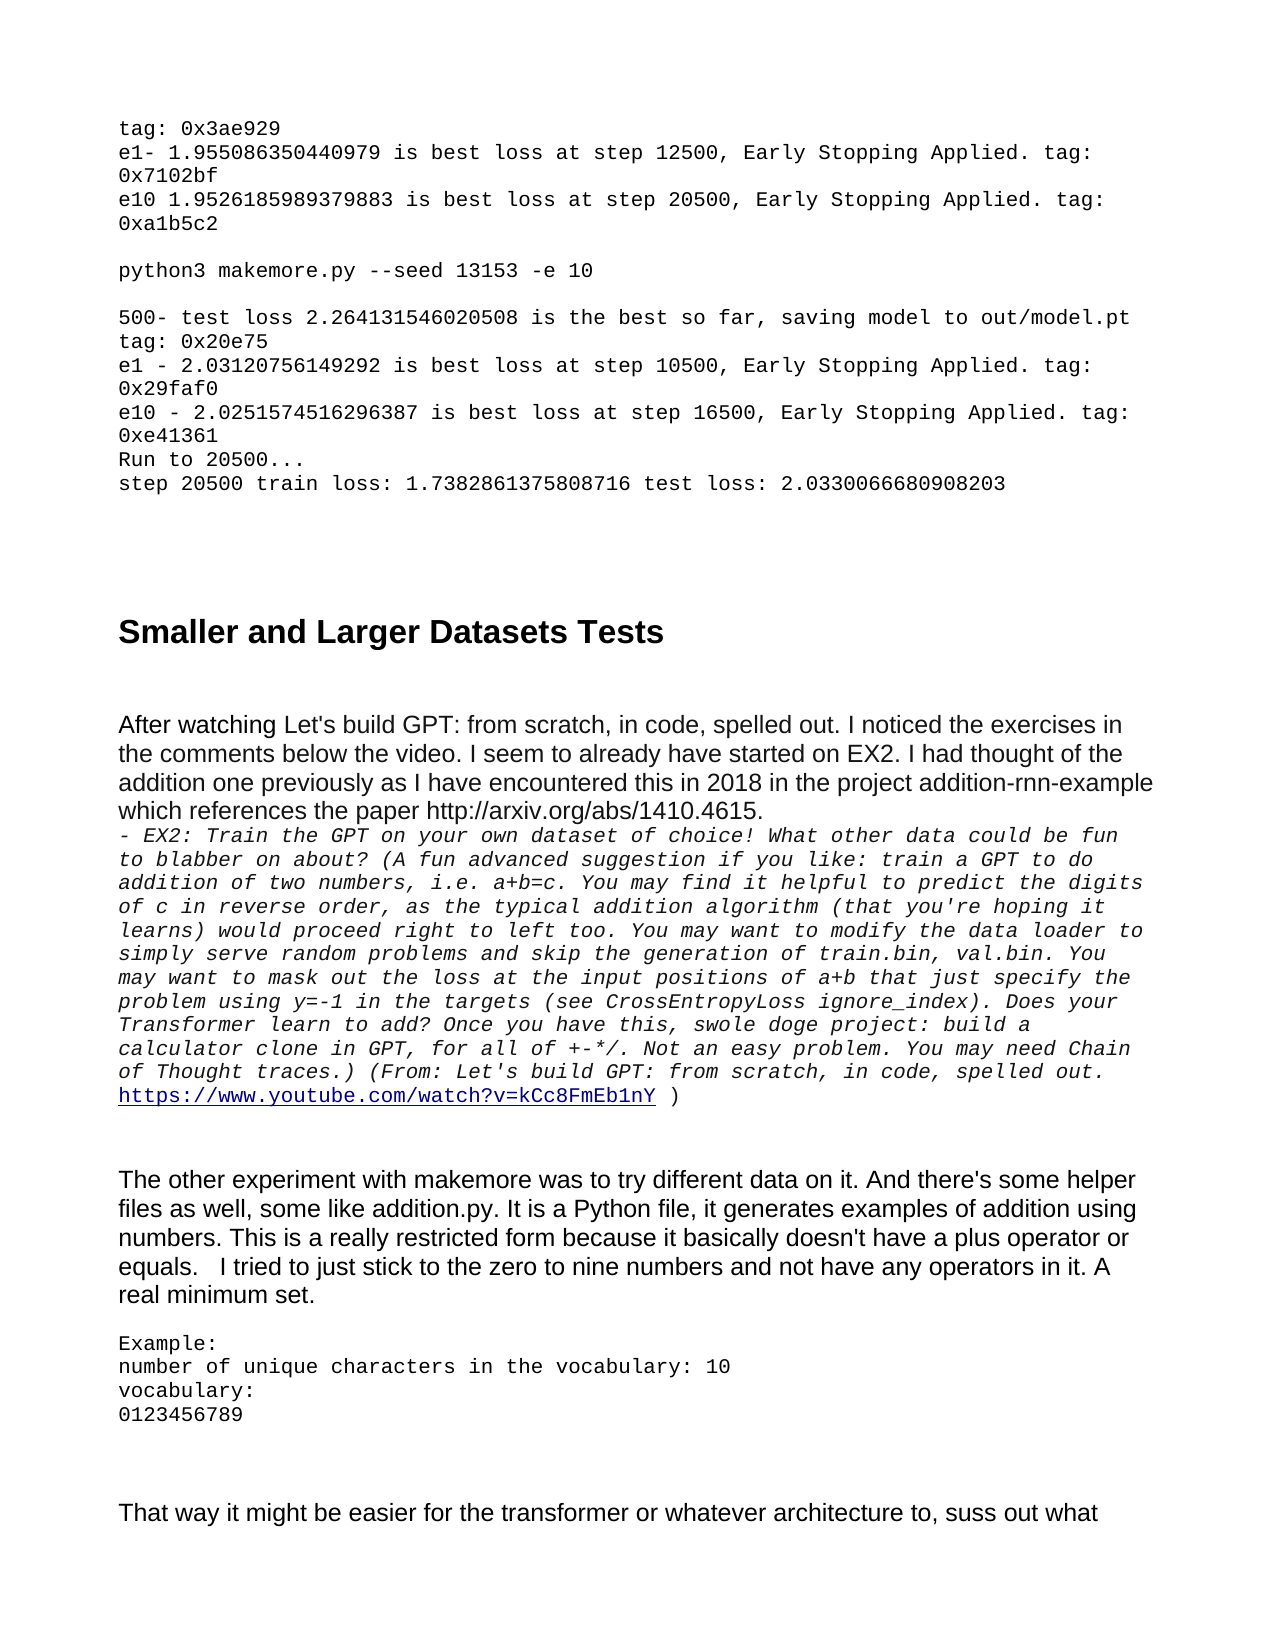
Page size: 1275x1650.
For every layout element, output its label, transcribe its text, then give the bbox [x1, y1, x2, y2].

text e10 - 2.0251574516296387 is best loss at step 16500, Early Stopping Applied. tag: 0xe41361 [118, 402, 1157, 449]
text number of unique characters in the vocabulary: 10 [118, 1357, 1157, 1380]
text https://www.youtube.com/watch?v=kCc8FmEb1nY ) [118, 1085, 1157, 1109]
text step 20500 train loss: 1.7382861375808716 test loss: 2.0330066680908203 [118, 473, 1157, 496]
subtitle Smaller and Larger Datasets Tests [118, 612, 1157, 650]
text tag: 0x3ae929 [118, 118, 1157, 142]
text After watching Let's build GPT: from scratch, in code, spelled out. I noticed the exercises in the comments below the video. I seem to already have started on EX2. I had thought of the addition one previously as I have encountered this in 2018 in the project addition-rnn-example which references the paper http://arxiv.org/abs/1410.4615. [118, 710, 1157, 825]
text Example: [118, 1333, 1157, 1357]
text - EX2: Train the GPT on your own dataset of choice! What other data could be fun to blabber on about? (A fun advanced suggestion if you like: train a GPT to do addition of two numbers, i.e. a+b=c. You may find it helpful to predict the digits of c in reverse order, as the typical addition algorithm (that you're hoping it learns) would proceed right to left too. You may want to modify the data loader to simply serve random problems and skip the generation of train.bin, val.bin. You may want to mask out the loss at the input positions of a+b that just specify the problem using y=-1 in the targets (see CrossEntropyLoss ignore_index). Does your Transformer learn to add? Once you have this, swole doge project: build a calculator clone in GPT, for all of +-*/. Not an easy problem. You may need Chain of Thought traces.) (From: Let's build GPT: from scratch, in code, spelled out. [118, 825, 1157, 1085]
text That way it might be easier for the transformer or whatever architecture to, suss out what [118, 1498, 1157, 1527]
text 500- test loss 2.264131546020508 is the best so far, saving model to out/model.pt tag: 0x20e75 [118, 307, 1157, 354]
text e1 - 2.03120756149292 is best loss at step 10500, Early Stopping Applied. tag: 0x29faf0 [118, 354, 1157, 402]
text e1- 1.955086350440979 is best loss at step 12500, Early Stopping Applied. tag: 0x7102bf [118, 142, 1157, 189]
text e10 1.9526185989379883 is best loss at step 20500, Early Stopping Applied. tag: 0xa1b5c2 [118, 189, 1157, 236]
text The other experiment with makemore was to try different data on it. And there's some helper files as well, some like addition.py. It is a Python file, it generates examples of addition using numbers. This is a really restricted form because it basically doesn't have a plus operator or equals. I tried to just stick to the zero to nine numbers and not have any operators in it. A real minimum set. [118, 1166, 1157, 1309]
text python3 makemore.py --seed 13153 -e 10 [118, 260, 1157, 284]
text 0123456789 [118, 1404, 1157, 1427]
text vocabulary: [118, 1380, 1157, 1404]
text Run to 20500... [118, 449, 1157, 473]
